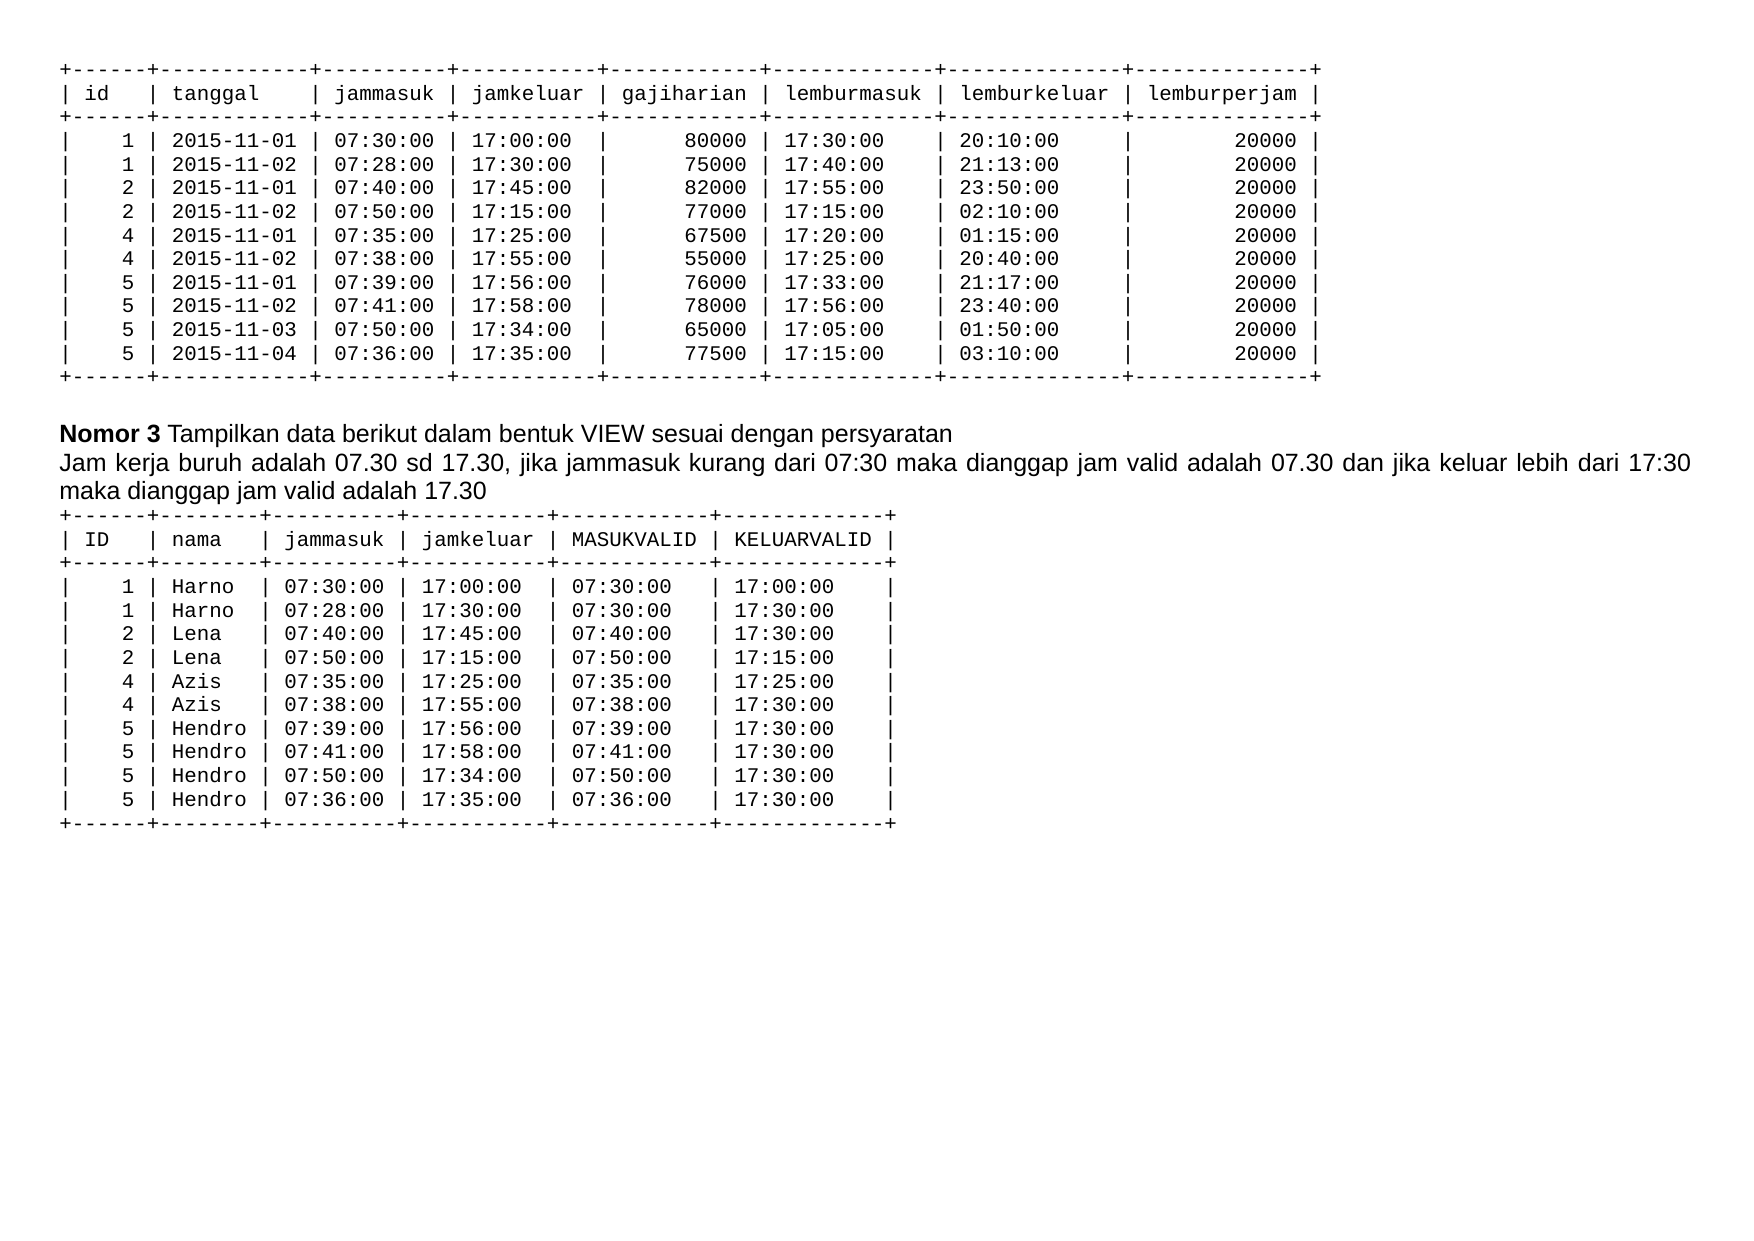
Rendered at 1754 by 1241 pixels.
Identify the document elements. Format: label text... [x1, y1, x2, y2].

text | 1 | Harno | 07:28:00 | 17:30:00 | 07:30:00 | 17:30:00 | [59, 600, 1695, 623]
text | 1 | Harno | 07:30:00 | 17:00:00 | 07:30:00 | 17:00:00 | [59, 576, 1695, 600]
text | 5 | Hendro | 07:41:00 | 17:58:00 | 07:41:00 | 17:30:00 | [59, 742, 1695, 765]
text | 5 | Hendro | 07:50:00 | 17:34:00 | 07:50:00 | 17:30:00 | [59, 765, 1695, 789]
text | 2 | Lena | 07:50:00 | 17:15:00 | 07:50:00 | 17:15:00 | [59, 647, 1695, 671]
text Jam kerja buruh adalah 07.30 sd 17.30, jika jammasuk kurang dari 07:30 maka dianggap jam valid adalah 07.30 dan jika keluar lebih dari 17:30 maka dianggap jam valid adalah 17.30 [59, 448, 1695, 505]
text | 2 | Lena | 07:40:00 | 17:45:00 | 07:40:00 | 17:30:00 | [59, 623, 1695, 647]
text | 1 | 2015-11-01 | 07:30:00 | 17:00:00 | 80000 | 17:30:00 | 20:10:00 | 20000 | [59, 130, 1695, 154]
text +------+------------+----------+-----------+------------+-------------+--------------+--------------+ [59, 59, 1695, 83]
text | id | tanggal | jammasuk | jamkeluar | gajiharian | lemburmasuk | lemburkeluar | lemburperjam | [59, 83, 1695, 106]
text | 5 | Hendro | 07:39:00 | 17:56:00 | 07:39:00 | 17:30:00 | [59, 718, 1695, 742]
text | 4 | 2015-11-01 | 07:35:00 | 17:25:00 | 67500 | 17:20:00 | 01:15:00 | 20000 | [59, 224, 1695, 248]
text | 1 | 2015-11-02 | 07:28:00 | 17:30:00 | 75000 | 17:40:00 | 21:13:00 | 20000 | [59, 154, 1695, 177]
text | 4 | Azis | 07:38:00 | 17:55:00 | 07:38:00 | 17:30:00 | [59, 694, 1695, 718]
text +------+------------+----------+-----------+------------+-------------+--------------+--------------+ [59, 106, 1695, 130]
text | 5 | 2015-11-02 | 07:41:00 | 17:58:00 | 78000 | 17:56:00 | 23:40:00 | 20000 | [59, 296, 1695, 319]
text +------+------------+----------+-----------+------------+-------------+--------------+--------------+ [59, 366, 1695, 390]
text | 5 | 2015-11-03 | 07:50:00 | 17:34:00 | 65000 | 17:05:00 | 01:50:00 | 20000 | [59, 319, 1695, 343]
text +------+--------+----------+-----------+------------+-------------+ [59, 505, 1695, 529]
text | ID | nama | jammasuk | jamkeluar | MASUKVALID | KELUARVALID | [59, 529, 1695, 552]
text | 5 | 2015-11-01 | 07:39:00 | 17:56:00 | 76000 | 17:33:00 | 21:17:00 | 20000 | [59, 272, 1695, 296]
text | 5 | 2015-11-04 | 07:36:00 | 17:35:00 | 77500 | 17:15:00 | 03:10:00 | 20000 | [59, 343, 1695, 366]
text | 2 | 2015-11-01 | 07:40:00 | 17:45:00 | 82000 | 17:55:00 | 23:50:00 | 20000 | [59, 177, 1695, 201]
text Nomor 3 Tampilkan data berikut dalam bentuk VIEW sesuai dengan persyaratan [59, 419, 1695, 448]
text | 2 | 2015-11-02 | 07:50:00 | 17:15:00 | 77000 | 17:15:00 | 02:10:00 | 20000 | [59, 201, 1695, 224]
text | 5 | Hendro | 07:36:00 | 17:35:00 | 07:36:00 | 17:30:00 | [59, 789, 1695, 812]
text | 4 | Azis | 07:35:00 | 17:25:00 | 07:35:00 | 17:25:00 | [59, 671, 1695, 694]
text +------+--------+----------+-----------+------------+-------------+ [59, 812, 1695, 836]
text | 4 | 2015-11-02 | 07:38:00 | 17:55:00 | 55000 | 17:25:00 | 20:40:00 | 20000 | [59, 248, 1695, 272]
text +------+--------+----------+-----------+------------+-------------+ [59, 552, 1695, 576]
